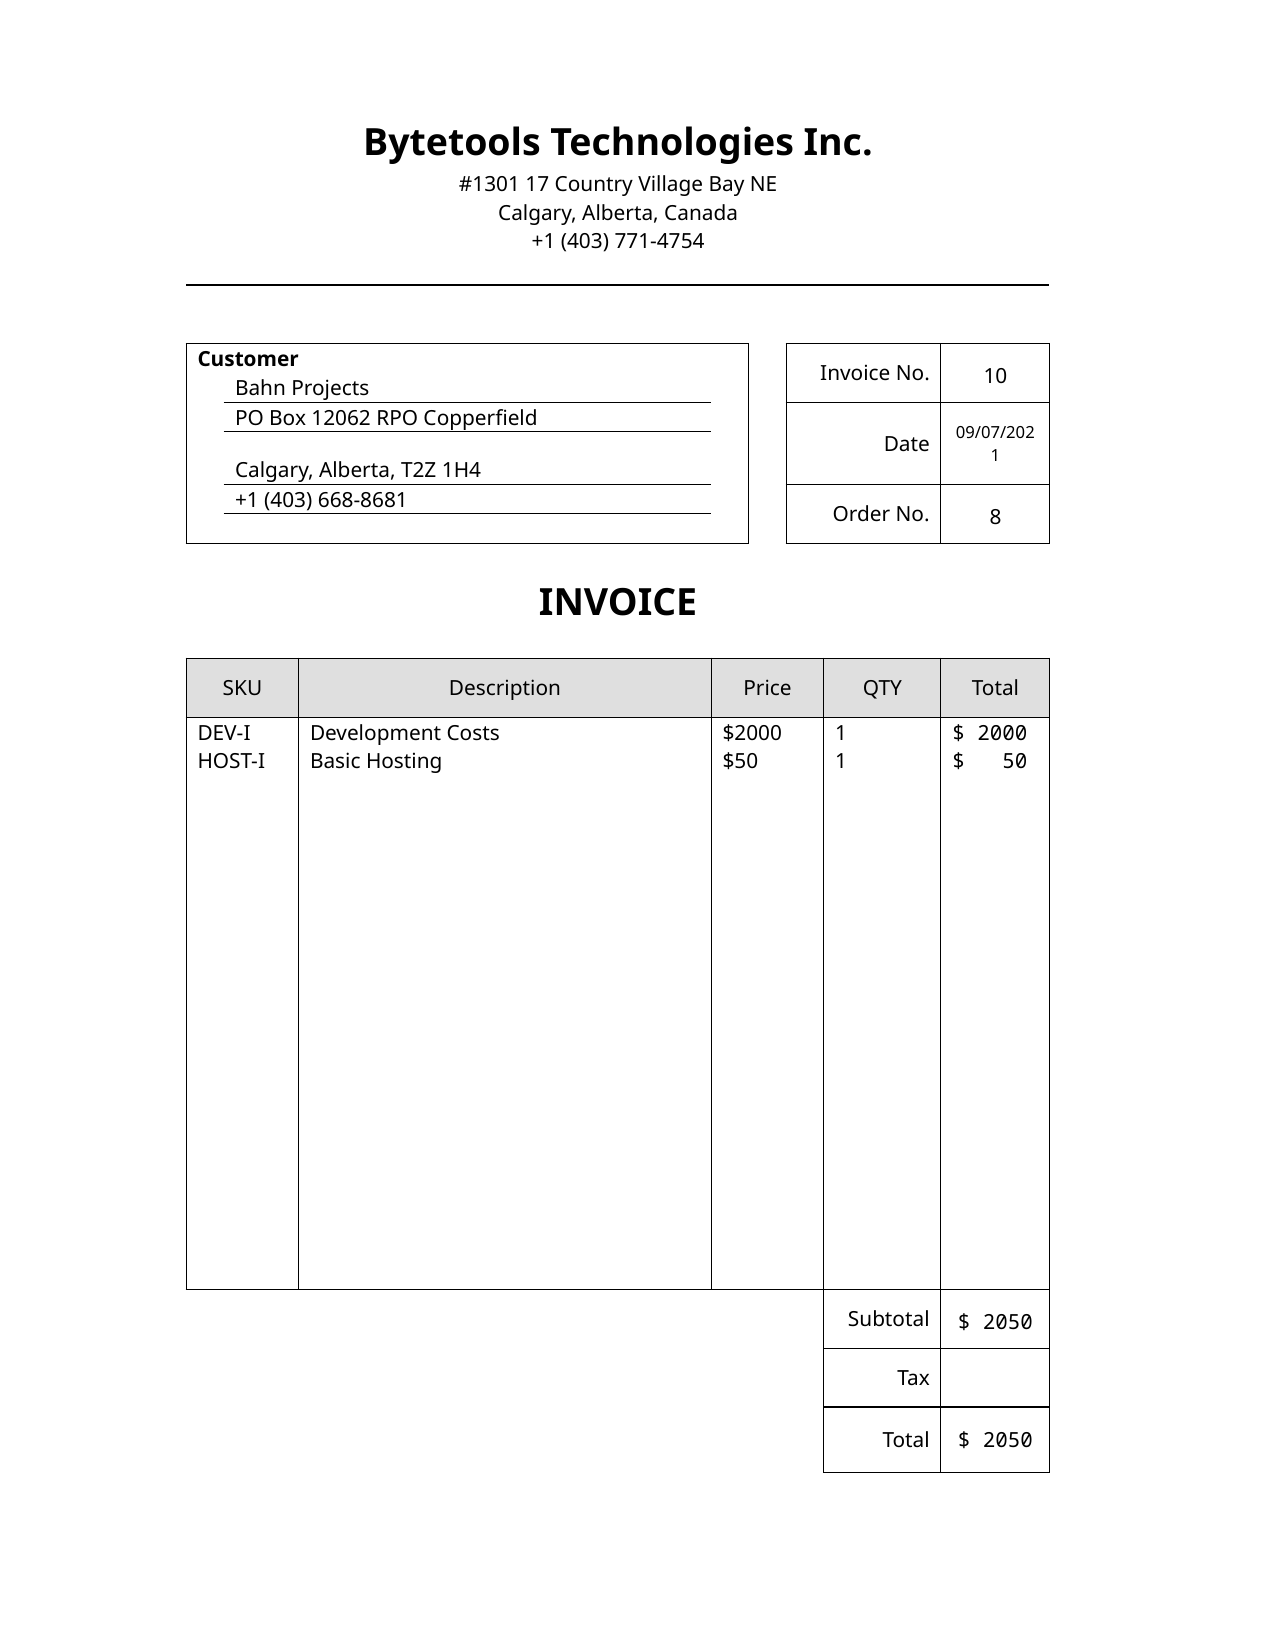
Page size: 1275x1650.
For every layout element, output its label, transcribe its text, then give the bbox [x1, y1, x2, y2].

table_cell [149, 431, 186, 484]
table_cell [299, 1059, 711, 1087]
table_cell Total [941, 659, 1049, 717]
table_cell [374, 314, 411, 343]
table_cell [149, 917, 186, 945]
table_cell [941, 1473, 973, 1501]
table_cell [486, 1472, 523, 1501]
table_cell [149, 1201, 186, 1229]
table_cell [861, 1473, 898, 1501]
table_cell [824, 917, 940, 945]
table_cell [712, 974, 823, 1002]
table_cell [636, 1472, 673, 1501]
table_cell [224, 629, 261, 658]
table_cell [486, 1377, 523, 1406]
table_cell [712, 888, 823, 917]
table_cell [149, 1258, 186, 1288]
table_cell [974, 286, 1011, 314]
table_cell [861, 286, 898, 314]
table_cell [899, 314, 941, 343]
table_cell [712, 1087, 823, 1116]
table_cell [599, 544, 636, 572]
table_cell [187, 888, 298, 917]
table_cell INVOICE [186, 572, 1049, 629]
table_cell [941, 286, 973, 314]
table_cell [711, 1290, 748, 1318]
table_cell [299, 1290, 336, 1318]
table_cell [149, 1144, 186, 1173]
table_cell [187, 1230, 298, 1258]
table_cell [486, 629, 523, 658]
table_cell [374, 1406, 411, 1436]
table_cell [824, 775, 940, 803]
table_cell [712, 831, 823, 860]
table_cell [149, 141, 186, 169]
table_cell [749, 314, 786, 343]
table_cell [299, 1377, 336, 1406]
table_cell [599, 514, 636, 543]
table_cell [749, 513, 786, 543]
table_cell [186, 629, 223, 658]
table_cell [711, 314, 748, 343]
table_cell [224, 1348, 261, 1377]
table_cell [149, 717, 186, 746]
table_cell [711, 402, 748, 431]
table_cell [749, 1472, 786, 1501]
table_cell [299, 1318, 336, 1347]
table_cell [599, 629, 636, 658]
table_cell [524, 344, 561, 372]
table_cell [674, 1290, 711, 1318]
table_cell [824, 860, 940, 888]
table_cell [636, 255, 673, 284]
table_cell [336, 1290, 373, 1318]
table_cell 8 [941, 485, 1049, 543]
table_cell Subtotal [824, 1290, 940, 1347]
table_cell [636, 314, 673, 343]
table_cell [824, 1473, 861, 1501]
table_cell Invoice No. [787, 344, 940, 402]
table_cell [411, 514, 448, 543]
table_cell [941, 1087, 1049, 1116]
table_cell [786, 1377, 823, 1406]
table_cell [824, 1059, 940, 1087]
table_cell [411, 1290, 448, 1318]
table_cell [674, 1377, 711, 1406]
table_cell $ 2050 [941, 1290, 1049, 1347]
table_cell [674, 344, 711, 372]
table_cell [299, 314, 336, 343]
table_cell [974, 1473, 1011, 1501]
table_cell [1011, 1501, 1049, 1529]
table_cell 1 [824, 718, 940, 746]
table_cell [749, 484, 786, 513]
table_cell [299, 1201, 711, 1229]
table_cell [299, 917, 711, 945]
table_cell [186, 1318, 223, 1347]
table_cell [561, 286, 598, 314]
table_cell [486, 255, 523, 284]
table_cell [524, 255, 561, 284]
table_cell [824, 888, 940, 917]
table_cell [299, 1501, 336, 1529]
table_cell DEV-I [187, 718, 298, 746]
table_cell +1 (403) 771-4754 [186, 226, 1049, 255]
table_cell [674, 1348, 711, 1377]
table_cell [711, 629, 748, 658]
table_cell [599, 1436, 636, 1472]
table_cell [261, 1318, 298, 1347]
table_cell [524, 1290, 561, 1318]
table_cell [299, 1472, 336, 1501]
table_cell [824, 286, 861, 314]
table_cell [786, 629, 823, 658]
table_cell [299, 945, 711, 973]
table_cell $2000 [712, 718, 823, 746]
table_cell [149, 543, 186, 572]
table_cell [749, 543, 786, 572]
table_cell [711, 544, 748, 572]
table_cell [149, 658, 186, 687]
table_cell [149, 1289, 186, 1318]
table_cell [712, 917, 823, 945]
table_cell [224, 1318, 261, 1347]
table_cell [712, 1144, 823, 1173]
table_cell [336, 544, 373, 572]
table_cell [149, 255, 186, 284]
table_cell [336, 1348, 373, 1377]
table_cell [187, 1030, 298, 1059]
table_cell [149, 484, 186, 513]
table_cell [149, 572, 186, 601]
table_cell [149, 974, 186, 1002]
table_cell [299, 1087, 711, 1116]
table_cell [186, 314, 223, 343]
table_cell [336, 1501, 373, 1529]
table_cell [824, 1173, 940, 1201]
table_cell [1011, 255, 1049, 284]
table_cell [941, 917, 1049, 945]
table_cell [186, 1436, 223, 1472]
table_cell [824, 544, 861, 572]
table_cell [449, 314, 486, 343]
table_cell [674, 255, 711, 284]
table_cell [374, 344, 411, 372]
table_cell [261, 1348, 298, 1377]
table_cell [374, 1377, 411, 1406]
table_cell [411, 1377, 448, 1406]
table_cell [261, 314, 298, 343]
table_cell [636, 1406, 673, 1436]
table_cell [561, 314, 598, 343]
table_cell [261, 544, 298, 572]
table_cell [149, 1059, 186, 1087]
table_cell [299, 803, 711, 831]
table_cell [941, 1059, 1049, 1087]
table_cell [187, 945, 298, 973]
table_cell [561, 1348, 598, 1377]
table_cell [299, 1258, 711, 1288]
table_cell [786, 1348, 823, 1377]
table_cell [186, 1472, 223, 1501]
table_cell [187, 1059, 298, 1087]
table_cell [524, 1501, 561, 1529]
table_cell [599, 1406, 636, 1436]
table_cell [599, 255, 636, 284]
table_cell [449, 1318, 486, 1347]
table_cell [449, 255, 486, 284]
table_cell [374, 1318, 411, 1347]
table_cell [824, 255, 861, 284]
table_cell [149, 601, 186, 629]
table_cell [674, 314, 711, 343]
table_cell [824, 1002, 940, 1030]
table_cell [712, 803, 823, 831]
table_cell [974, 1501, 1011, 1529]
table_cell Price [712, 659, 823, 717]
table_cell [636, 629, 673, 658]
table_cell [149, 775, 186, 803]
table_cell [749, 286, 786, 314]
table_cell [411, 255, 448, 284]
table_cell [411, 1501, 448, 1529]
table_cell [941, 1230, 1049, 1258]
table_cell [599, 1348, 636, 1377]
table_cell [449, 629, 486, 658]
table_cell [712, 1116, 823, 1144]
table_cell [336, 1377, 373, 1406]
table_cell [711, 431, 748, 484]
table_cell [149, 284, 186, 314]
table_cell [299, 1173, 711, 1201]
table_cell [336, 255, 373, 284]
table_cell [786, 1501, 823, 1529]
table_cell [899, 544, 941, 572]
table_cell [636, 1290, 673, 1318]
table_cell [711, 1501, 748, 1529]
table_cell [786, 1472, 823, 1501]
table_cell [711, 1318, 748, 1347]
table_cell [261, 514, 298, 543]
table_cell [599, 344, 636, 372]
table_cell [186, 1501, 223, 1529]
table_cell [149, 746, 186, 774]
table_cell [712, 860, 823, 888]
table_cell [824, 1030, 940, 1059]
table_cell [599, 286, 636, 314]
table_cell [187, 1002, 298, 1030]
table_cell [712, 1258, 823, 1288]
table_cell [974, 255, 1011, 284]
table_cell [674, 629, 711, 658]
table_cell [149, 1406, 186, 1436]
table_cell [411, 1318, 448, 1347]
table_cell [149, 1230, 186, 1258]
table_cell [261, 286, 298, 314]
table_cell [186, 1406, 223, 1436]
table_cell [224, 1501, 261, 1529]
table_cell [636, 286, 673, 314]
table_cell [599, 1501, 636, 1529]
table_cell [486, 344, 523, 372]
table_cell 1 [824, 746, 940, 774]
table_cell [187, 860, 298, 888]
table_cell $50 [712, 746, 823, 774]
table_cell [187, 1087, 298, 1116]
table_cell [941, 314, 973, 343]
table_cell [486, 314, 523, 343]
table_cell Order No. [787, 485, 940, 543]
table_cell [786, 1290, 823, 1318]
table_cell [187, 372, 223, 402]
table_cell [941, 974, 1049, 1002]
table_cell [524, 1377, 561, 1406]
table_cell [941, 860, 1049, 888]
table_cell [449, 1501, 486, 1529]
table_cell [299, 974, 711, 1002]
table_cell [261, 1377, 298, 1406]
table_cell 09/07/2021 [941, 403, 1049, 484]
table_cell [524, 514, 561, 543]
table_cell [974, 629, 1011, 658]
table_cell [941, 1002, 1049, 1030]
table_cell [561, 1472, 598, 1501]
table_cell [486, 1501, 523, 1529]
table_cell 10 [941, 344, 1049, 402]
table_cell [411, 286, 448, 314]
table_cell [187, 402, 223, 431]
table_cell [149, 1377, 186, 1406]
table_cell [941, 888, 1049, 917]
table_cell [1011, 314, 1049, 343]
table_cell [941, 1173, 1049, 1201]
table_cell [561, 344, 598, 372]
table_cell [824, 629, 861, 658]
table_cell Total [824, 1408, 940, 1472]
table_cell [674, 1318, 711, 1347]
table_cell [1011, 544, 1049, 572]
table_cell [187, 1116, 298, 1144]
table_cell [336, 1436, 373, 1472]
table_cell [524, 629, 561, 658]
table_cell [941, 544, 973, 572]
table_cell [374, 629, 411, 658]
table_cell [187, 1258, 298, 1288]
table_cell [411, 544, 448, 572]
table_cell [261, 1472, 298, 1501]
table_cell [561, 1436, 598, 1472]
table_cell [336, 344, 373, 372]
table_cell [524, 1406, 561, 1436]
table_cell [941, 629, 973, 658]
table_cell [1011, 286, 1049, 314]
table_cell HOST-I [187, 746, 298, 774]
table_cell [712, 1059, 823, 1087]
table_cell [149, 314, 186, 343]
table_cell [636, 1436, 673, 1472]
table_cell [336, 314, 373, 343]
table_cell [374, 1501, 411, 1529]
table_cell [411, 1472, 448, 1501]
table_cell [749, 431, 786, 484]
table_cell [187, 917, 298, 945]
table_cell $ 2050 [941, 1408, 1049, 1472]
table_cell [636, 1318, 673, 1347]
table_cell [261, 1406, 298, 1436]
table_cell [486, 286, 523, 314]
table_cell [261, 629, 298, 658]
table_cell [336, 1406, 373, 1436]
table_cell [299, 775, 711, 803]
table_cell [941, 255, 973, 284]
table_cell [449, 1472, 486, 1501]
table_cell [524, 1436, 561, 1472]
table_cell [711, 344, 748, 372]
table_cell [149, 687, 186, 717]
table_cell Date [787, 403, 940, 484]
table_cell [674, 286, 711, 314]
table_cell [449, 286, 486, 314]
table_cell [224, 514, 261, 543]
table_cell [711, 484, 748, 513]
table_cell [299, 860, 711, 888]
table_cell [749, 1318, 786, 1347]
table_cell [299, 1116, 711, 1144]
table_cell [224, 314, 261, 343]
table_cell [374, 1472, 411, 1501]
table_cell [449, 544, 486, 572]
table_cell [941, 1258, 1049, 1288]
table_cell [224, 286, 261, 314]
table_cell [411, 344, 448, 372]
table_cell [1011, 629, 1049, 658]
table_cell [861, 314, 898, 343]
table_cell +1 (403) 668-8681 [224, 485, 711, 513]
table_cell [187, 1201, 298, 1229]
table_cell [411, 1348, 448, 1377]
table_cell [941, 1501, 973, 1529]
table_cell [299, 255, 336, 284]
table_cell [224, 544, 261, 572]
table_cell [149, 1116, 186, 1144]
table_cell [224, 1436, 261, 1472]
table_cell [224, 1472, 261, 1501]
table_cell [187, 974, 298, 1002]
table_cell [149, 888, 186, 917]
table_cell [941, 1030, 1049, 1059]
table_cell [712, 775, 823, 803]
table_cell [149, 803, 186, 831]
table_cell [149, 831, 186, 860]
table_cell $ 2000 [941, 718, 1049, 746]
table_cell [449, 1436, 486, 1472]
table_cell [299, 1406, 336, 1436]
table_cell [449, 1406, 486, 1436]
table_cell [749, 255, 786, 284]
table_cell [824, 1201, 940, 1229]
table_cell [299, 1144, 711, 1173]
table_cell [224, 1406, 261, 1436]
table_cell [636, 544, 673, 572]
table_cell [149, 198, 186, 226]
table_cell [749, 1290, 786, 1318]
table_cell [149, 1436, 186, 1472]
table_cell [674, 544, 711, 572]
table_cell [186, 1377, 223, 1406]
table_cell [749, 1348, 786, 1377]
table_cell [636, 1377, 673, 1406]
table_cell [561, 1501, 598, 1529]
table_cell [636, 344, 673, 372]
table_cell [299, 1348, 336, 1377]
table_cell #1301 17 Country Village Bay NE [186, 169, 1049, 198]
table_cell [149, 1501, 186, 1529]
table_cell [299, 1230, 711, 1258]
table_cell [824, 1501, 861, 1529]
table_cell [749, 1436, 786, 1472]
table_cell [899, 286, 941, 314]
table_cell [486, 544, 523, 572]
table_cell [711, 1436, 748, 1472]
table_cell [486, 514, 523, 543]
table_cell [524, 1348, 561, 1377]
table_cell [941, 831, 1049, 860]
table_cell [261, 1501, 298, 1529]
table_cell [599, 1290, 636, 1318]
table_cell [786, 314, 823, 343]
table_cell [824, 1230, 940, 1258]
table_cell [374, 544, 411, 572]
table_cell [561, 255, 598, 284]
table_cell [187, 431, 223, 484]
table_cell [599, 314, 636, 343]
table_cell [186, 544, 223, 572]
table_cell [524, 1318, 561, 1347]
table_cell [186, 255, 223, 284]
table_cell [186, 1290, 223, 1318]
table_cell [299, 544, 336, 572]
table_cell [636, 1501, 673, 1529]
table_cell Calgary, Alberta, T2Z 1H4 [224, 432, 711, 484]
table_cell [941, 945, 1049, 973]
table_cell [861, 629, 898, 658]
table_cell [824, 803, 940, 831]
table_cell [411, 1406, 448, 1436]
table_cell [674, 1436, 711, 1472]
table_cell [824, 1116, 940, 1144]
table_cell [712, 1002, 823, 1030]
table_cell [749, 1406, 786, 1436]
table_cell [149, 1002, 186, 1030]
table_cell [824, 945, 940, 973]
table_cell [711, 255, 748, 284]
table_cell [374, 1436, 411, 1472]
table_cell [599, 1318, 636, 1347]
table_cell [411, 314, 448, 343]
table_cell [486, 1436, 523, 1472]
table_cell [336, 1318, 373, 1347]
table_cell [899, 629, 941, 658]
table_cell [449, 1290, 486, 1318]
table_cell [861, 255, 898, 284]
table_cell [149, 945, 186, 973]
table_cell [486, 1406, 523, 1436]
table_cell [149, 1030, 186, 1059]
table_cell [299, 1436, 336, 1472]
table_cell [336, 1472, 373, 1501]
table_cell [449, 514, 486, 543]
table_cell [561, 1290, 598, 1318]
table_cell [749, 1377, 786, 1406]
table_cell [786, 1406, 823, 1436]
table_cell [374, 514, 411, 543]
table_cell [636, 1348, 673, 1377]
table_cell [711, 372, 748, 402]
table_cell [561, 1377, 598, 1406]
table_cell [712, 1030, 823, 1059]
table_cell Development Costs [299, 718, 711, 746]
table_cell [749, 372, 786, 402]
table_cell [336, 629, 373, 658]
table_cell [486, 1348, 523, 1377]
table_cell [636, 514, 673, 543]
table_cell [187, 1173, 298, 1201]
table_cell [486, 1290, 523, 1318]
table_cell [941, 1349, 1049, 1406]
table_cell [941, 1116, 1049, 1144]
table_cell [561, 1406, 598, 1436]
table_cell [149, 629, 186, 658]
table_cell [674, 514, 711, 543]
table_cell [599, 1377, 636, 1406]
table_cell [261, 1436, 298, 1472]
table_cell [561, 514, 598, 543]
table_cell [786, 1318, 823, 1347]
table_cell [261, 1290, 298, 1318]
table_cell [411, 1436, 448, 1472]
table_cell [299, 629, 336, 658]
table_cell [899, 1473, 941, 1501]
table_cell [486, 1318, 523, 1347]
table_cell [299, 514, 336, 543]
table_header Bytetools Technologies Inc. [186, 113, 1049, 169]
table_cell [824, 974, 940, 1002]
table_cell [786, 286, 823, 314]
table_cell [711, 1472, 748, 1501]
table_cell [449, 1377, 486, 1406]
table_cell [149, 1318, 186, 1347]
table_cell PO Box 12062 RPO Copperfield [224, 403, 711, 431]
table_cell [941, 1201, 1049, 1229]
table_cell [186, 1348, 223, 1377]
table_cell [374, 255, 411, 284]
table_cell Calgary, Alberta, Canada [186, 198, 1049, 226]
table_cell [299, 888, 711, 917]
table_cell Tax [824, 1349, 940, 1406]
table_cell [712, 1201, 823, 1229]
table_cell [187, 803, 298, 831]
table_cell [974, 544, 1011, 572]
table_cell [749, 629, 786, 658]
table_cell [374, 1290, 411, 1318]
table_cell [712, 945, 823, 973]
table_cell [899, 1501, 941, 1529]
table_cell [824, 1258, 940, 1288]
table_cell [261, 255, 298, 284]
table_cell [149, 1173, 186, 1201]
table_cell [561, 629, 598, 658]
table_cell [149, 1472, 186, 1501]
table_cell [524, 286, 561, 314]
table_cell [149, 372, 186, 402]
table_cell [861, 1501, 898, 1529]
table_cell [786, 1436, 823, 1472]
table_cell [149, 402, 186, 431]
table_cell [824, 831, 940, 860]
table_cell [299, 286, 336, 314]
table_cell [824, 1144, 940, 1173]
table_cell [824, 314, 861, 343]
table_cell [187, 484, 223, 513]
table_cell [941, 803, 1049, 831]
table_cell [524, 544, 561, 572]
table_cell [224, 1377, 261, 1406]
table_cell [786, 255, 823, 284]
table_cell [149, 513, 186, 543]
table_cell [749, 1501, 786, 1529]
table_cell [187, 775, 298, 803]
table_cell [712, 1173, 823, 1201]
table_cell [711, 1377, 748, 1406]
table_cell [149, 169, 186, 198]
table_cell [711, 513, 748, 543]
table_cell [149, 860, 186, 888]
table_cell [712, 1230, 823, 1258]
table_cell [899, 255, 941, 284]
table_cell Bahn Projects [224, 372, 711, 402]
table_cell [561, 544, 598, 572]
table_cell [749, 402, 786, 431]
table_cell [524, 314, 561, 343]
table_cell [524, 1472, 561, 1501]
table_cell [674, 1472, 711, 1501]
table_cell [336, 514, 373, 543]
table_cell Basic Hosting [299, 746, 711, 774]
table_cell [187, 1144, 298, 1173]
table_cell [974, 314, 1011, 343]
table_cell [786, 544, 823, 572]
table_cell $ 50 [941, 746, 1049, 774]
table_cell [411, 629, 448, 658]
table_cell [149, 1348, 186, 1377]
table_cell [299, 831, 711, 860]
table_cell [599, 1472, 636, 1501]
table_cell [149, 343, 186, 372]
table_cell [711, 1406, 748, 1436]
table_cell SKU [187, 659, 298, 717]
table_cell [149, 1087, 186, 1116]
table_cell [299, 1030, 711, 1059]
table_cell [374, 1348, 411, 1377]
table_cell [861, 544, 898, 572]
table_cell Description [299, 659, 711, 717]
table_cell [187, 513, 223, 543]
table_cell [824, 1087, 940, 1116]
table_cell [941, 775, 1049, 803]
table_header [149, 113, 186, 141]
table_cell [711, 286, 748, 314]
table_cell [224, 1290, 261, 1318]
table_cell [449, 344, 486, 372]
table_cell [749, 343, 786, 372]
table_cell [674, 1501, 711, 1529]
table_cell [941, 1144, 1049, 1173]
table_cell Customer [187, 344, 336, 372]
table_cell QTY [824, 659, 940, 717]
table_cell [374, 286, 411, 314]
table_cell [299, 1002, 711, 1030]
table_cell [561, 1318, 598, 1347]
table_cell [186, 286, 223, 314]
table_cell [449, 1348, 486, 1377]
table_cell [224, 255, 261, 284]
table_cell [674, 1406, 711, 1436]
table_cell [187, 831, 298, 860]
table_cell [1011, 1473, 1049, 1501]
table_cell [711, 1348, 748, 1377]
table_cell [149, 226, 186, 255]
table_cell [336, 286, 373, 314]
